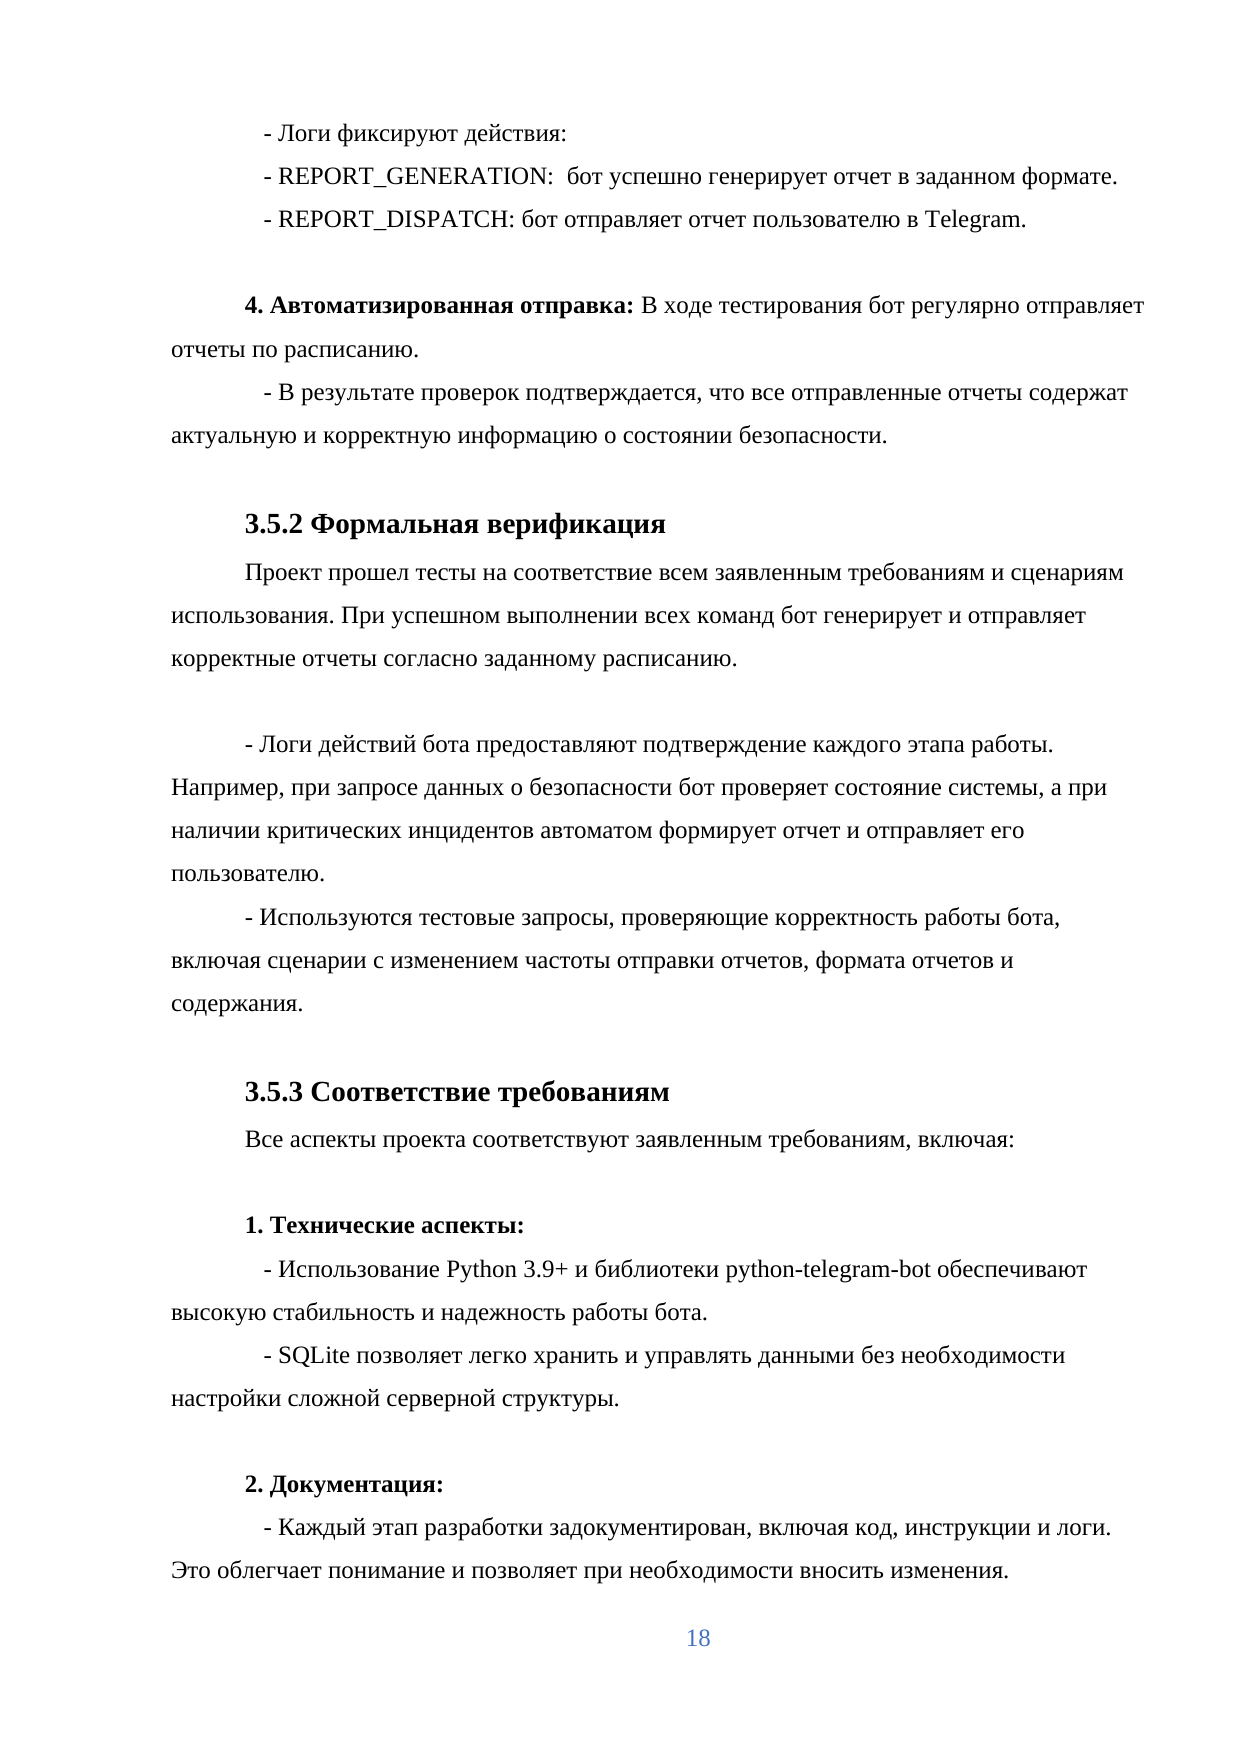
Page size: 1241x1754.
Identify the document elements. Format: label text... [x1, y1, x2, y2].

text - REPORT_DISPATCH: бот отправляет отчет пользователю в Telegram. [171, 204, 1152, 233]
text Все аспекты проекта соответствуют заявленным требованиям, включая: [171, 1124, 1152, 1153]
text - Логи действий бота предоставляют подтверждение каждого этапа работы. Например, при запросе данных о безопасности бот проверяет состояние системы, а при наличии критических инцидентов автоматом формирует отчет и отправляет его пользователю. [171, 729, 1152, 887]
text - REPORT_GENERATION: бот успешно генерирует отчет в заданном формате. [171, 161, 1152, 190]
text - Использование Python 3.9+ и библиотеки python-telegram-bot обеспечивают высокую стабильность и надежность работы бота. [171, 1254, 1152, 1326]
text 1. Технические аспекты: [171, 1211, 1152, 1239]
text - SQLite позволяет легко хранить и управлять данными без необходимости настройки сложной серверной структуры. [171, 1340, 1152, 1412]
text - Используются тестовые запросы, проверяющие корректность работы бота, включая сценарии с изменением частоты отправки отчетов, формата отчетов и содержания. [171, 902, 1152, 1017]
text Проект прошел тесты на соответствие всем заявленным требованиям и сценариям использования. При успешном выполнении всех команд бот генерирует и отправляет корректные отчеты согласно заданному расписанию. [171, 557, 1152, 672]
text 2. Документация: [171, 1469, 1152, 1498]
text - Логи фиксируют действия: [171, 118, 1152, 147]
text 4. Автоматизированная отправка: В ходе тестирования бот регулярно отправляет отчеты по расписанию. [171, 291, 1152, 362]
text - Каждый этап разработки задокументирован, включая код, инструкции и логи. Это облегчает понимание и позволяет при необходимости вносить изменения. [171, 1512, 1152, 1584]
text 3.5.2 Формальная верификация [171, 506, 1152, 540]
text 3.5.3 Соответствие требованиям [171, 1074, 1152, 1108]
text - В результате проверок подтверждается, что все отправленные отчеты содержат актуальную и корректную информацию о состоянии безопасности. [171, 377, 1152, 449]
